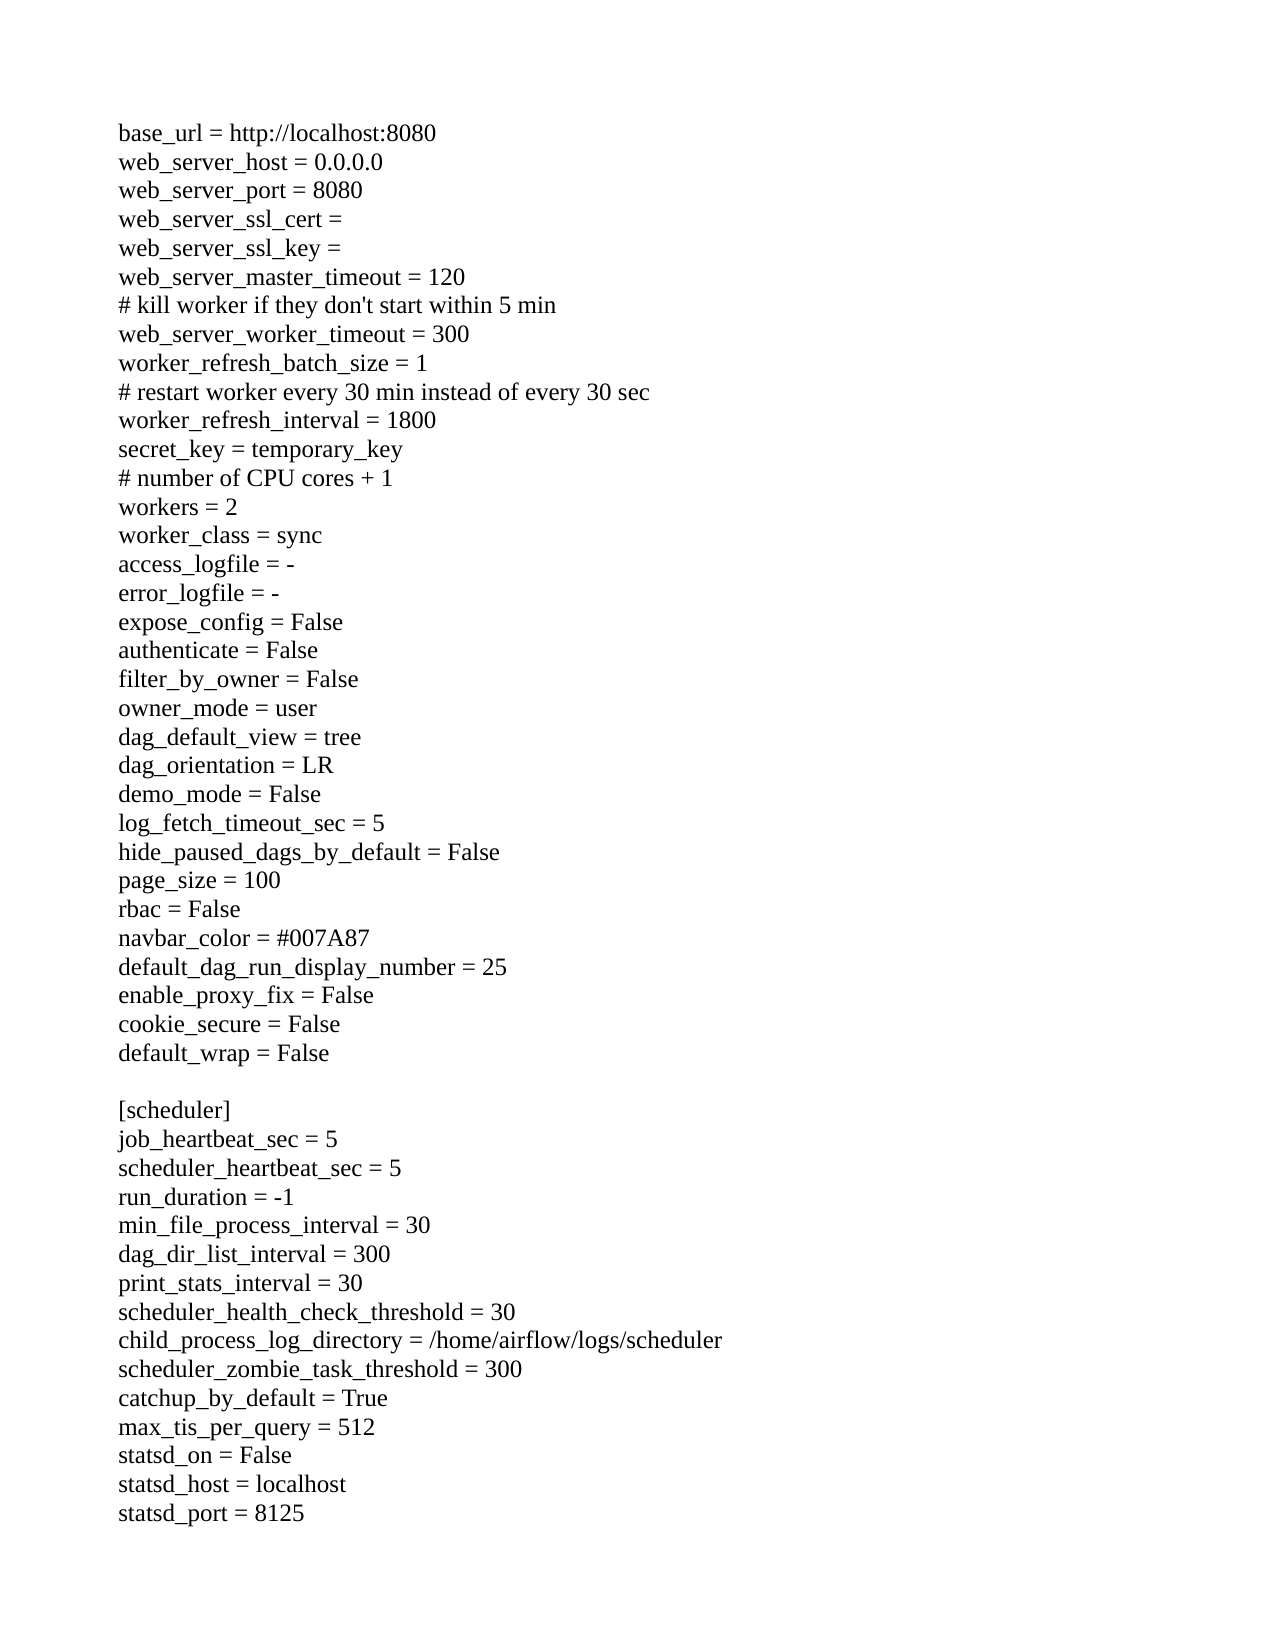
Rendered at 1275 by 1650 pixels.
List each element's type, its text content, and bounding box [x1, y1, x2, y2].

text authenticate = False [118, 636, 1157, 664]
text worker_class = sync [118, 521, 1157, 549]
text statsd_host = localhost [118, 1469, 1157, 1498]
text min_file_process_interval = 30 [118, 1211, 1157, 1239]
text base_url = http://localhost:8080 [118, 118, 1157, 147]
text workers = 2 [118, 492, 1157, 521]
text statsd_port = 8125 [118, 1498, 1157, 1527]
text owner_mode = user [118, 693, 1157, 722]
text scheduler_heartbeat_sec = 5 [118, 1153, 1157, 1182]
text page_size = 100 [118, 866, 1157, 894]
text web_server_port = 8080 [118, 176, 1157, 204]
text web_server_master_timeout = 120 [118, 262, 1157, 291]
text web_server_ssl_key = [118, 233, 1157, 262]
text # restart worker every 30 min instead of every 30 sec [118, 377, 1157, 406]
text scheduler_zombie_task_threshold = 300 [118, 1354, 1157, 1383]
text [scheduler] [118, 1096, 1157, 1124]
text filter_by_owner = False [118, 664, 1157, 693]
text dag_default_view = tree [118, 722, 1157, 751]
text hide_paused_dags_by_default = False [118, 837, 1157, 866]
text catchup_by_default = True [118, 1383, 1157, 1412]
text secret_key = temporary_key [118, 434, 1157, 463]
text print_stats_interval = 30 [118, 1268, 1157, 1297]
text statsd_on = False [118, 1441, 1157, 1469]
text scheduler_health_check_threshold = 30 [118, 1297, 1157, 1326]
text log_fetch_timeout_sec = 5 [118, 808, 1157, 837]
text navbar_color = #007A87 [118, 923, 1157, 952]
text worker_refresh_batch_size = 1 [118, 348, 1157, 377]
text default_dag_run_display_number = 25 [118, 952, 1157, 981]
text error_logfile = - [118, 578, 1157, 607]
text rbac = False [118, 894, 1157, 923]
text web_server_host = 0.0.0.0 [118, 147, 1157, 176]
text dag_dir_list_interval = 300 [118, 1239, 1157, 1268]
text child_process_log_directory = /home/airflow/logs/scheduler [118, 1326, 1157, 1354]
text access_logfile = - [118, 549, 1157, 578]
text enable_proxy_fix = False [118, 981, 1157, 1009]
text default_wrap = False [118, 1038, 1157, 1067]
text expose_config = False [118, 607, 1157, 636]
text run_duration = -1 [118, 1182, 1157, 1211]
text worker_refresh_interval = 1800 [118, 406, 1157, 434]
text web_server_ssl_cert = [118, 204, 1157, 233]
text max_tis_per_query = 512 [118, 1412, 1157, 1441]
text dag_orientation = LR [118, 751, 1157, 779]
text cookie_secure = False [118, 1009, 1157, 1038]
text demo_mode = False [118, 779, 1157, 808]
text # number of CPU cores + 1 [118, 463, 1157, 492]
text job_heartbeat_sec = 5 [118, 1124, 1157, 1153]
text # kill worker if they don't start within 5 min [118, 291, 1157, 319]
text web_server_worker_timeout = 300 [118, 319, 1157, 348]
